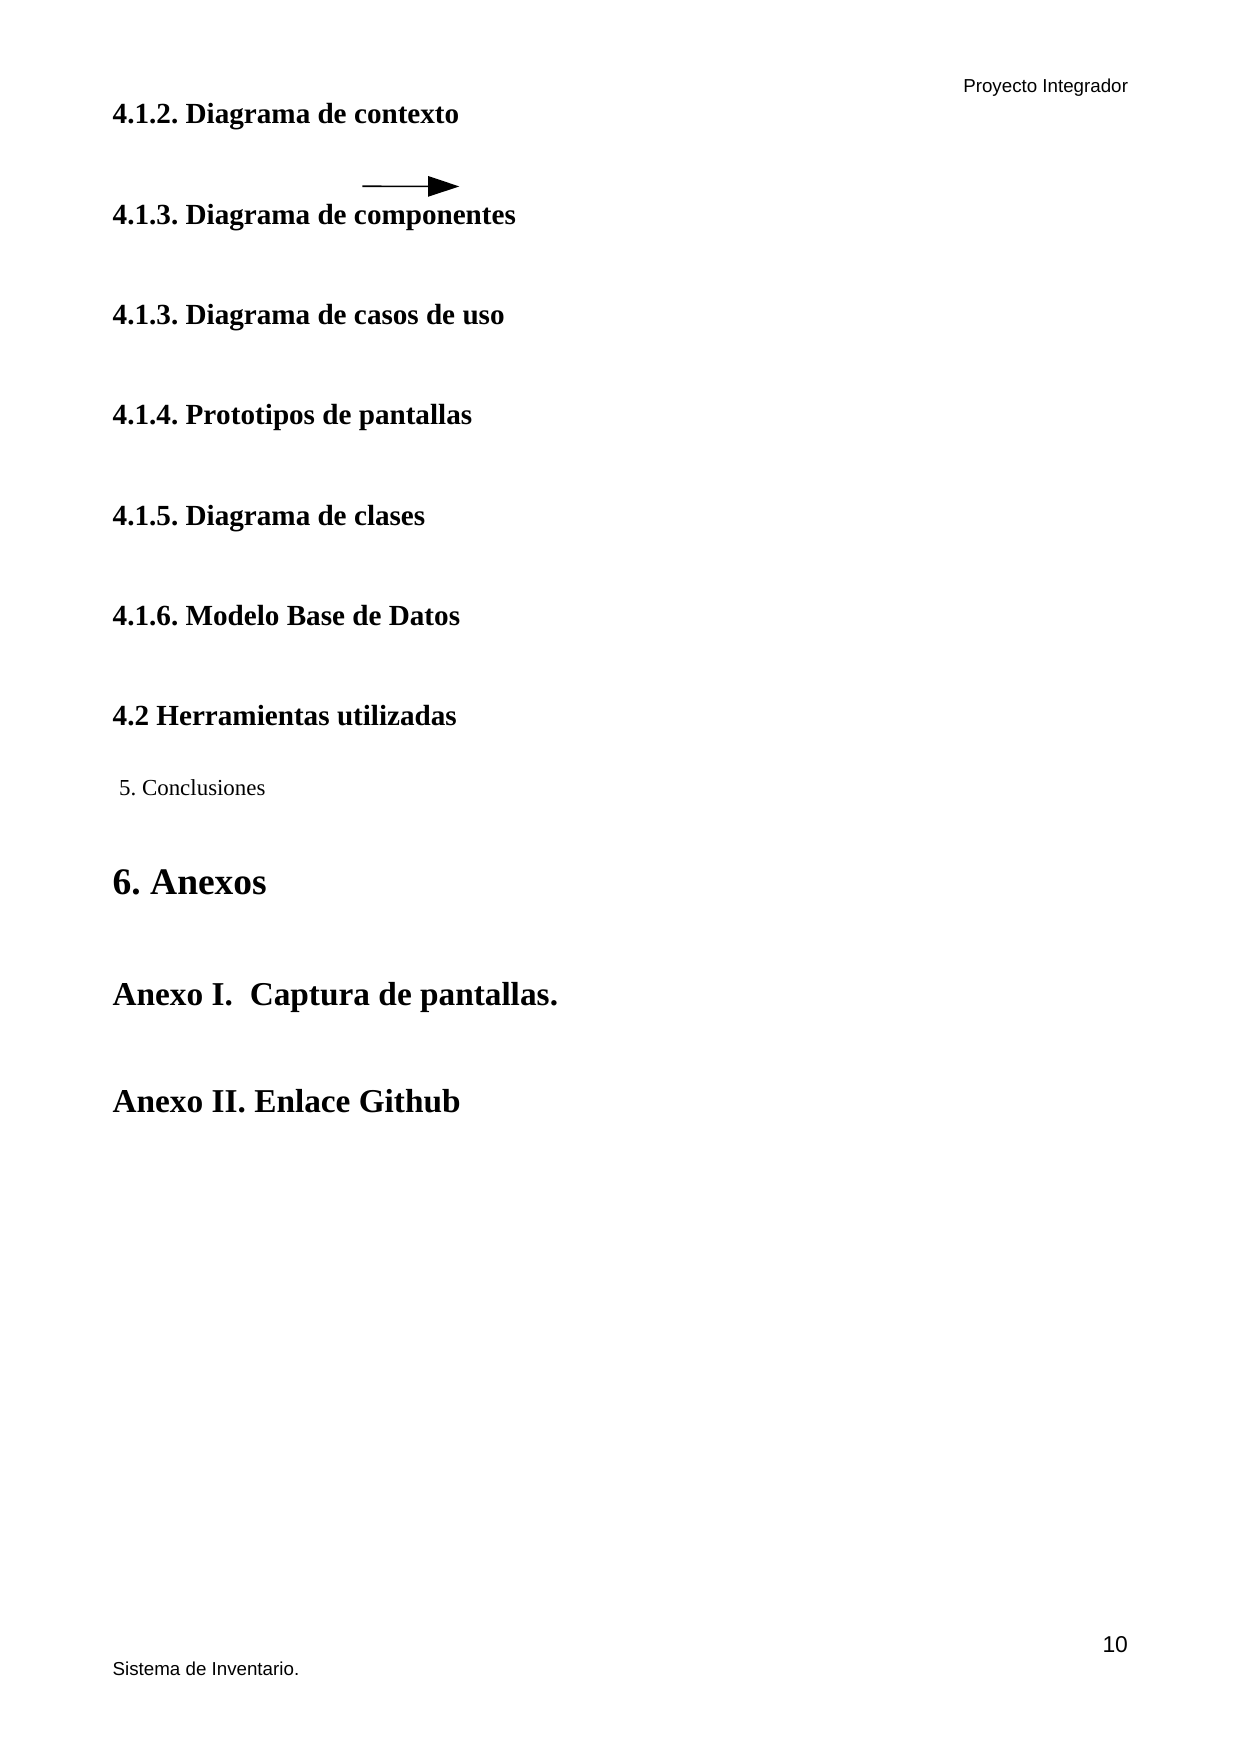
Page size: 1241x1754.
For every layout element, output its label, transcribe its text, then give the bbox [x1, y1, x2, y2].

subtitle 4.1.6. Modelo Base de Datos [112, 598, 1128, 632]
subtitle 6. Anexos [112, 859, 1128, 902]
subtitle Anexo I. Captura de pantallas. [112, 974, 1128, 1012]
subtitle 4.2 Herramientas utilizadas [112, 698, 1128, 732]
subtitle 4.1.5. Diagrama de clases [112, 498, 1128, 531]
text 5. Conclusiones [112, 774, 1128, 800]
subtitle Anexo II. Enlace Github [112, 1081, 1128, 1120]
subtitle 4.1.2. Diagrama de contexto [112, 97, 1128, 130]
subtitle 4.1.3. Diagrama de casos de uso [112, 297, 1128, 331]
subtitle 4.1.3. Diagrama de componentes [112, 197, 1128, 230]
subtitle 4.1.4. Prototipos de pantallas [112, 397, 1128, 431]
